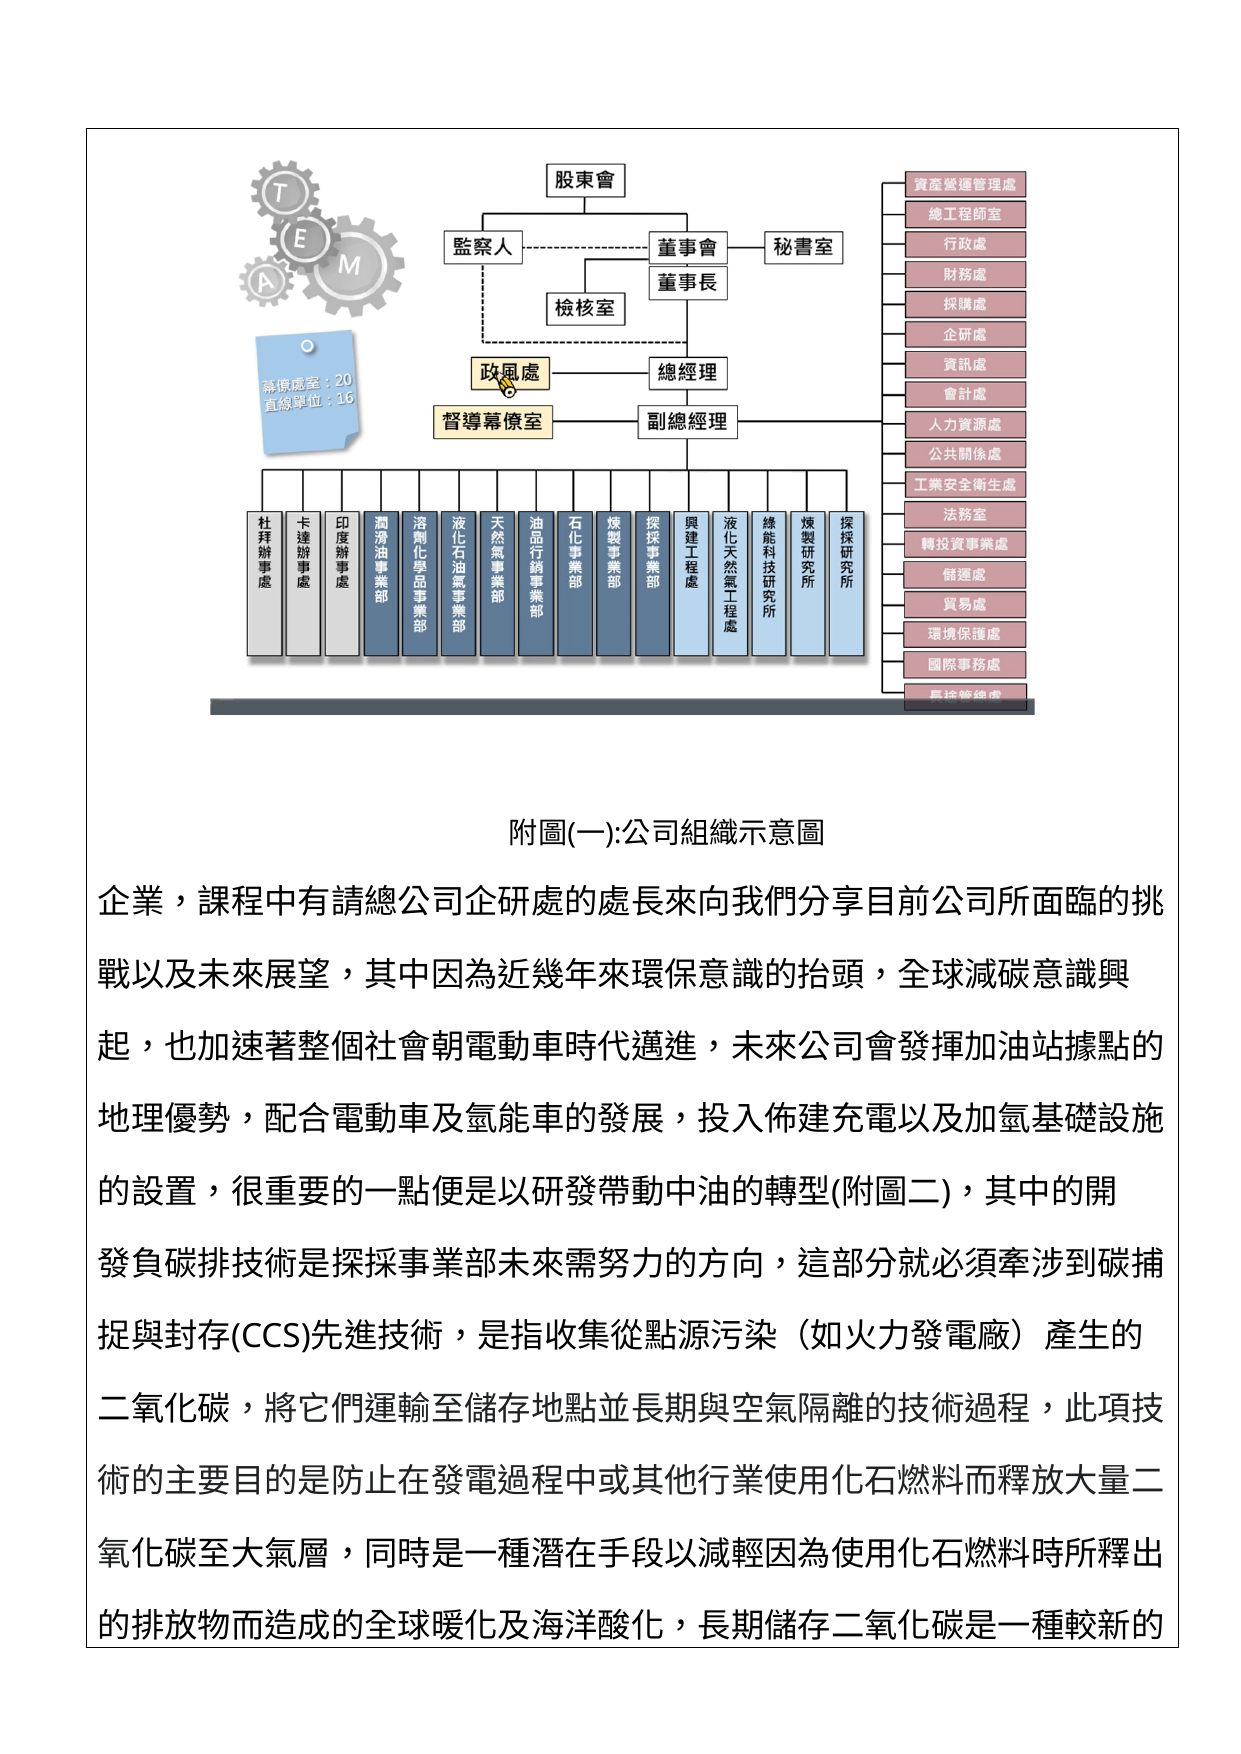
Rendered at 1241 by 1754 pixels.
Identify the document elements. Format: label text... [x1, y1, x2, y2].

table_header 附圖(一):公司組織示意圖 企業，課程中有請總公司企研處的處長來向我們分享目前公司所面臨的挑戰以及未來展望，其中因為近幾年來環保意識的抬頭，全球減碳意識興起，也加速著整個社會朝電動車時代邁進，未來公司會發揮加油站據點的地理優勢，配合電動車及氫能車的發展，投入佈建充電以及加氫基礎設施的設置，很重要的一點便是以研發帶動中油的轉型(附圖二)，其中的開 發負碳排技術是探採事業部未來需努力的方向，這部分就必須牽涉到碳捕 捉與封存(CCS)先進技術，是指收集從點源污染（如火力發電廠）產生的二氧化碳，將它們運輸至儲存地點並長期與空氣隔離的技術過程，此項技術的主要目的是防止在發電過程中或其他行業使用化石燃料而釋放大量二氧化碳至大氣層，同時是一種潛在手段以減輕因為使用化石燃料時所釋出的排放物而造成的全球暖化及海洋酸化，長期儲存二氧化碳是一種較新的 [87, 129, 1178, 1647]
picture [210, 155, 1035, 715]
